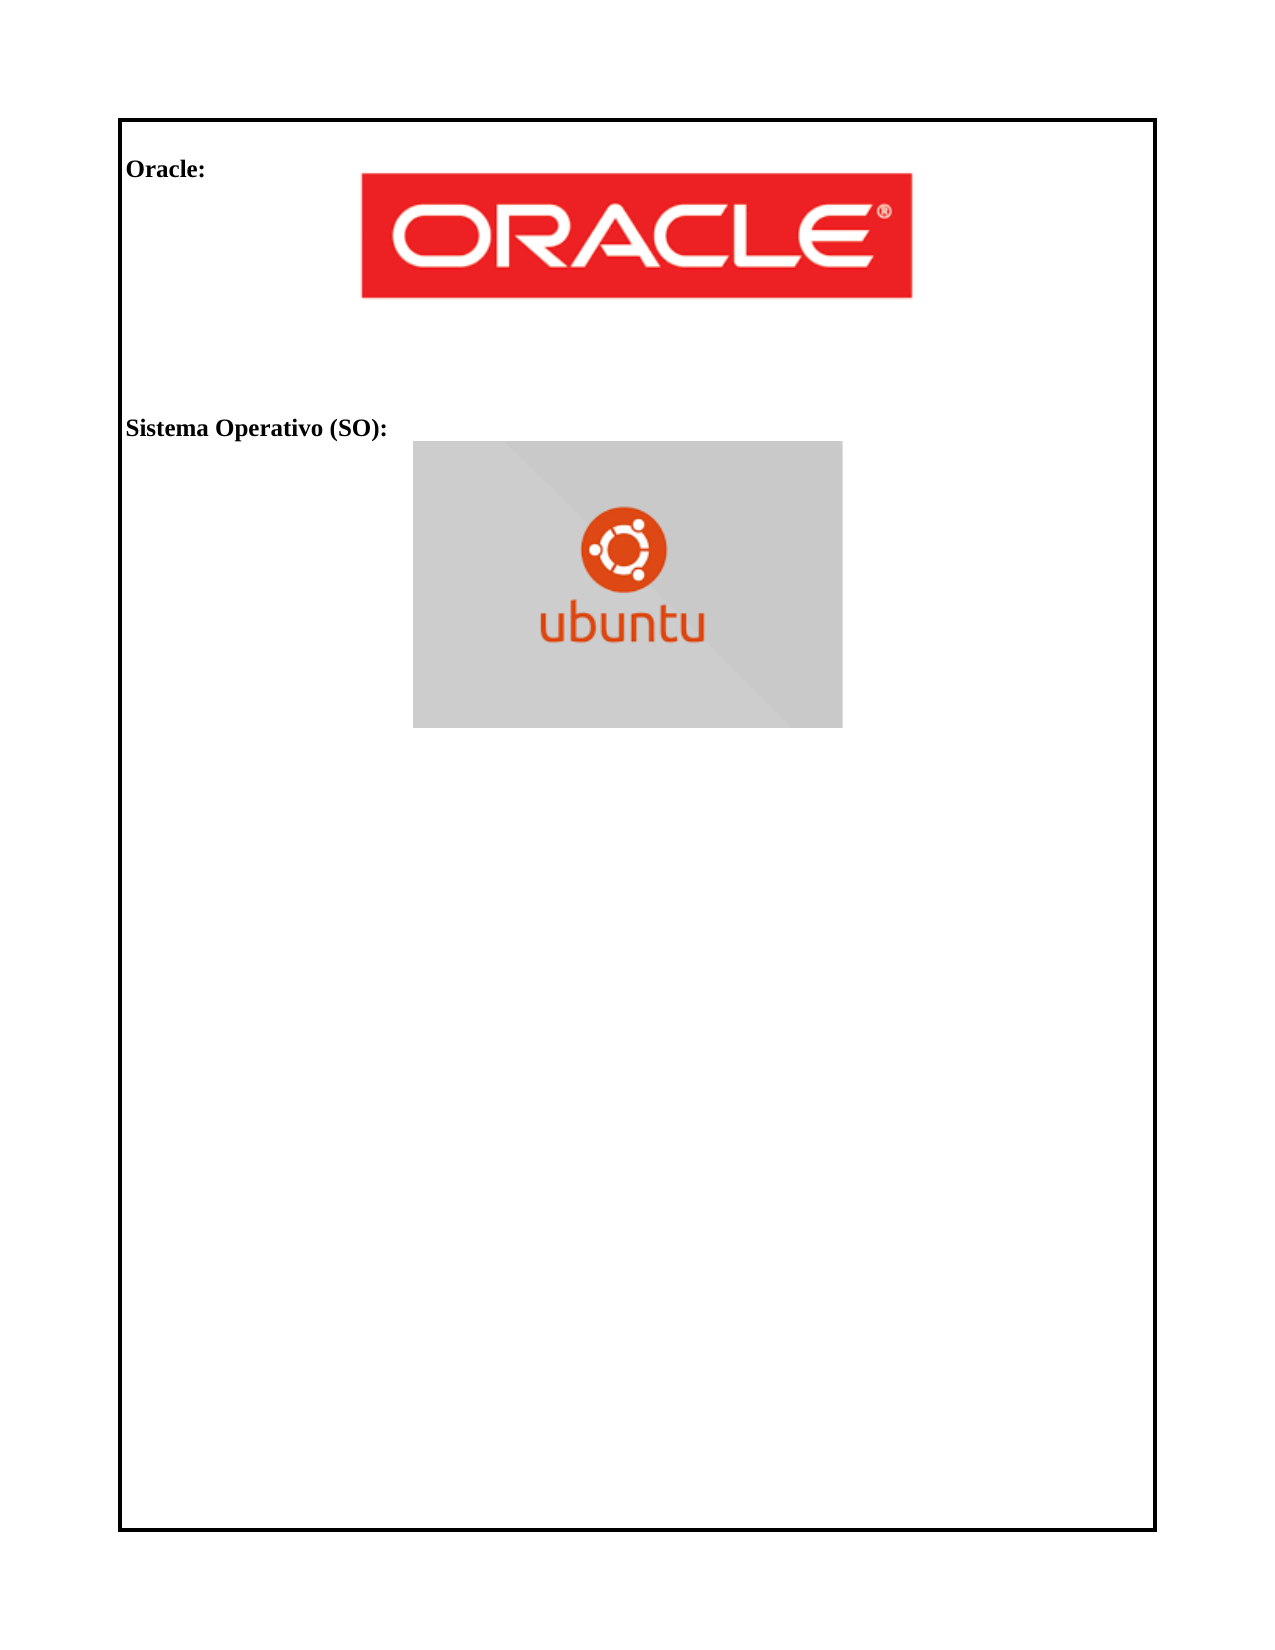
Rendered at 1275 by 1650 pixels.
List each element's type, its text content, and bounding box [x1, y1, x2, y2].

text [1008, 154, 1150, 183]
text Oracle: [125, 154, 267, 183]
text Sistema Operativo (SO): [125, 413, 1150, 442]
picture [267, 154, 1008, 320]
picture [413, 441, 843, 728]
